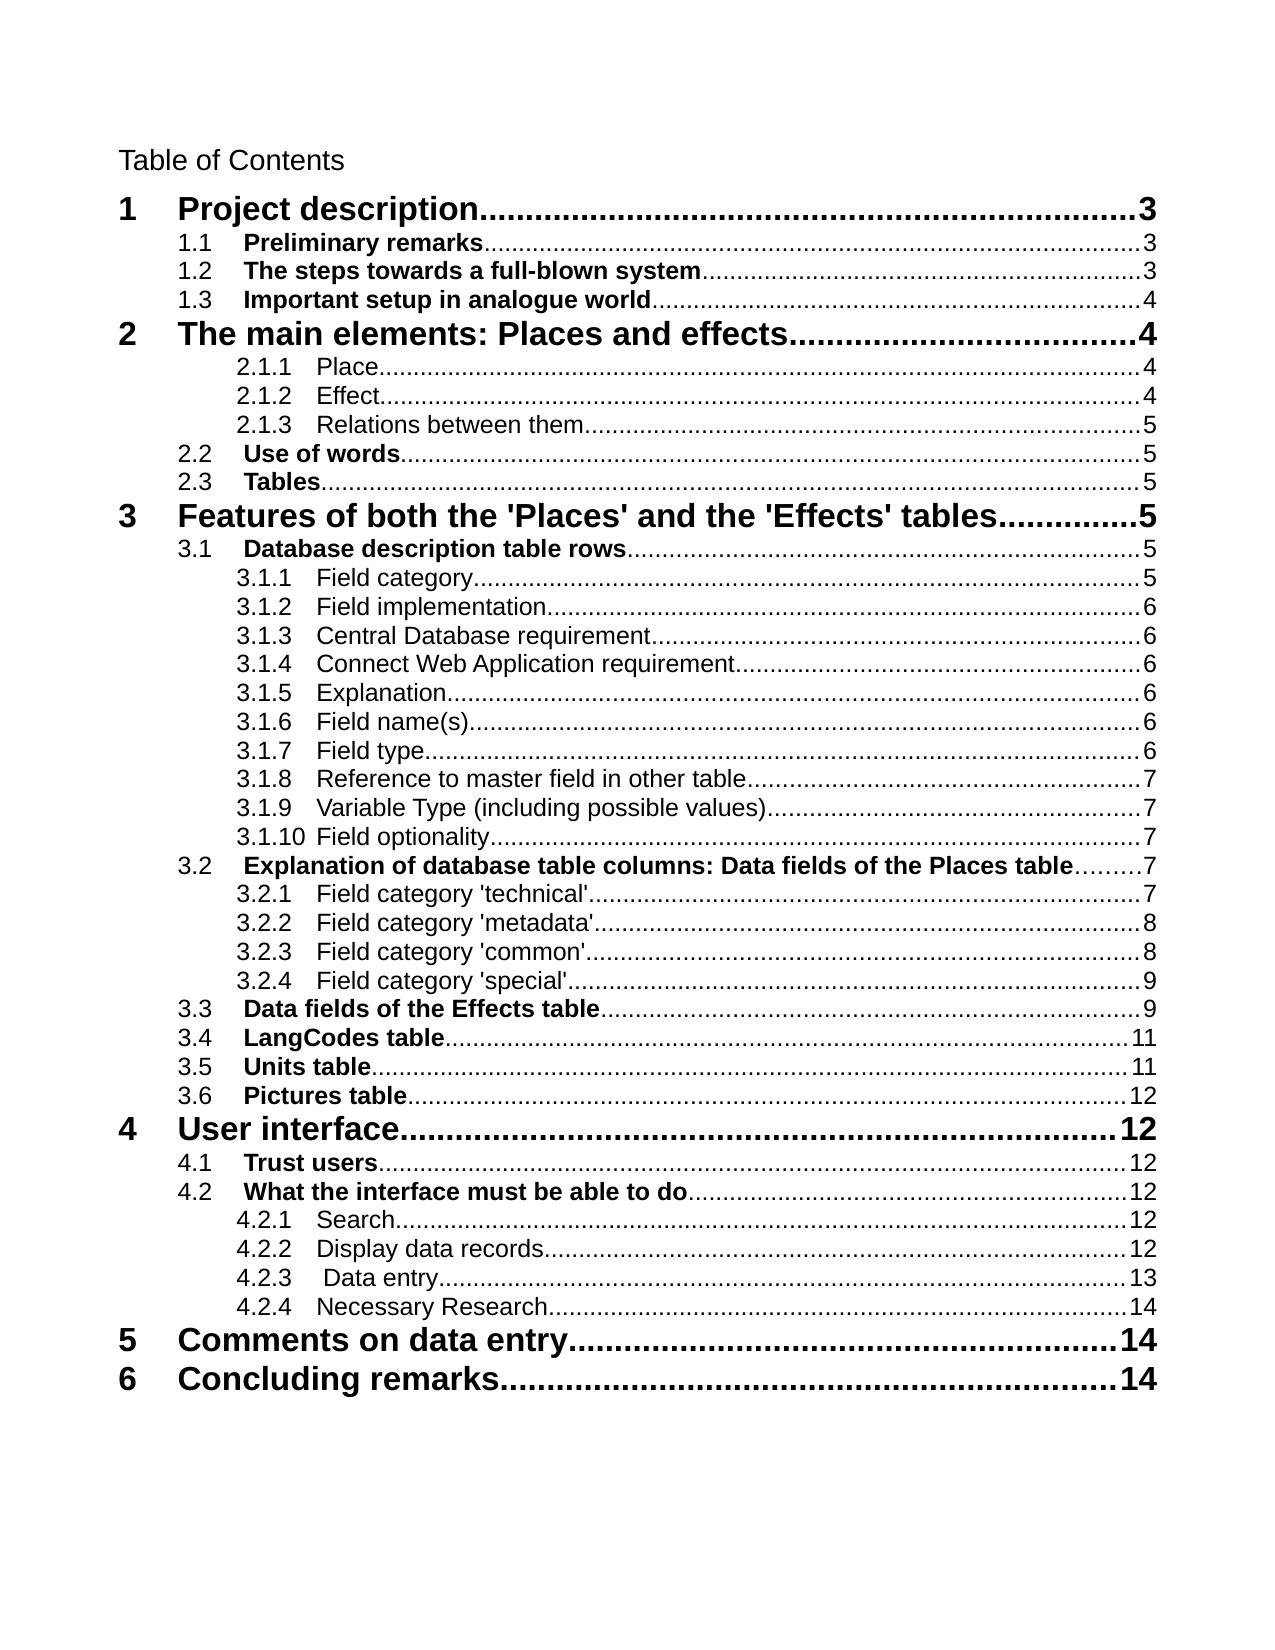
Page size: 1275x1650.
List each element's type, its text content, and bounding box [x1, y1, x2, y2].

text 5 Comments on data entry 14 [118, 1320, 1157, 1359]
text 2 The main elements: Places and effects 4 [118, 314, 1157, 352]
text 2.3 Tables 5 [118, 467, 1157, 496]
text 3.4 LangCodes table 11 [118, 1023, 1157, 1052]
subtitle 3.2.4 Field category 'special' 9 [118, 966, 1157, 994]
text 1.2 The steps towards a full-blown system 3 [118, 256, 1157, 285]
subtitle 4.2.2 Display data records 12 [118, 1234, 1157, 1263]
subtitle 3.1.3 Central Database requirement 6 [118, 621, 1157, 649]
text 1.1 Preliminary remarks 3 [118, 228, 1157, 256]
subtitle 4.2.1 Search 12 [118, 1205, 1157, 1234]
text 3.2 Explanation of database table columns: Data fields of the Places table 7 [118, 851, 1157, 879]
subtitle 3.1.5 Explanation 6 [118, 678, 1157, 707]
text 1.3 Important setup in analogue world 4 [118, 285, 1157, 314]
text 3.3 Data fields of the Effects table 9 [118, 994, 1157, 1023]
text 2.2 Use of words 5 [118, 438, 1157, 467]
subtitle 3.2.3 Field category 'common' 8 [118, 937, 1157, 966]
text 4.1 Trust users 12 [118, 1148, 1157, 1177]
subtitle 3.2.1 Field category 'technical' 7 [118, 879, 1157, 908]
subtitle 3.1.4 Connect Web Application requirement 6 [118, 649, 1157, 678]
subtitle 3.1.7 Field type 6 [118, 736, 1157, 764]
subtitle 2.1.3 Relations between them 5 [118, 410, 1157, 438]
subtitle 3.1.8 Reference to master field in other table 7 [118, 764, 1157, 793]
text 6 Concluding remarks 14 [118, 1359, 1157, 1397]
subtitle 2.1.2 Effect 4 [118, 381, 1157, 410]
subtitle 3.1.6 Field name(s) 6 [118, 707, 1157, 736]
subtitle 3.1.9 Variable Type (including possible values) 7 [118, 793, 1157, 822]
subtitle 3.2.2 Field category 'metadata' 8 [118, 908, 1157, 937]
subtitle 4.2.4 Necessary Research 14 [118, 1292, 1157, 1320]
text 3 Features of both the 'Places' and the 'Effects' tables 5 [118, 496, 1157, 534]
text 4.2 What the interface must be able to do 12 [118, 1177, 1157, 1205]
subtitle 3.1.1 Field category 5 [118, 563, 1157, 592]
text 3.6 Pictures table 12 [118, 1081, 1157, 1109]
text 3.1 Database description table rows 5 [118, 534, 1157, 563]
subtitle Table of Contents [118, 143, 1157, 177]
subtitle 3.1.2 Field implementation 6 [118, 592, 1157, 621]
text 3.5 Units table 11 [118, 1052, 1157, 1081]
text 4 User interface 12 [118, 1109, 1157, 1148]
text 1 Project description 3 [118, 189, 1157, 228]
subtitle 4.2.3 Data entry 13 [118, 1263, 1157, 1292]
subtitle 2.1.1 Place 4 [118, 352, 1157, 381]
subtitle 3.1.10 Field optionality 7 [118, 822, 1157, 851]
